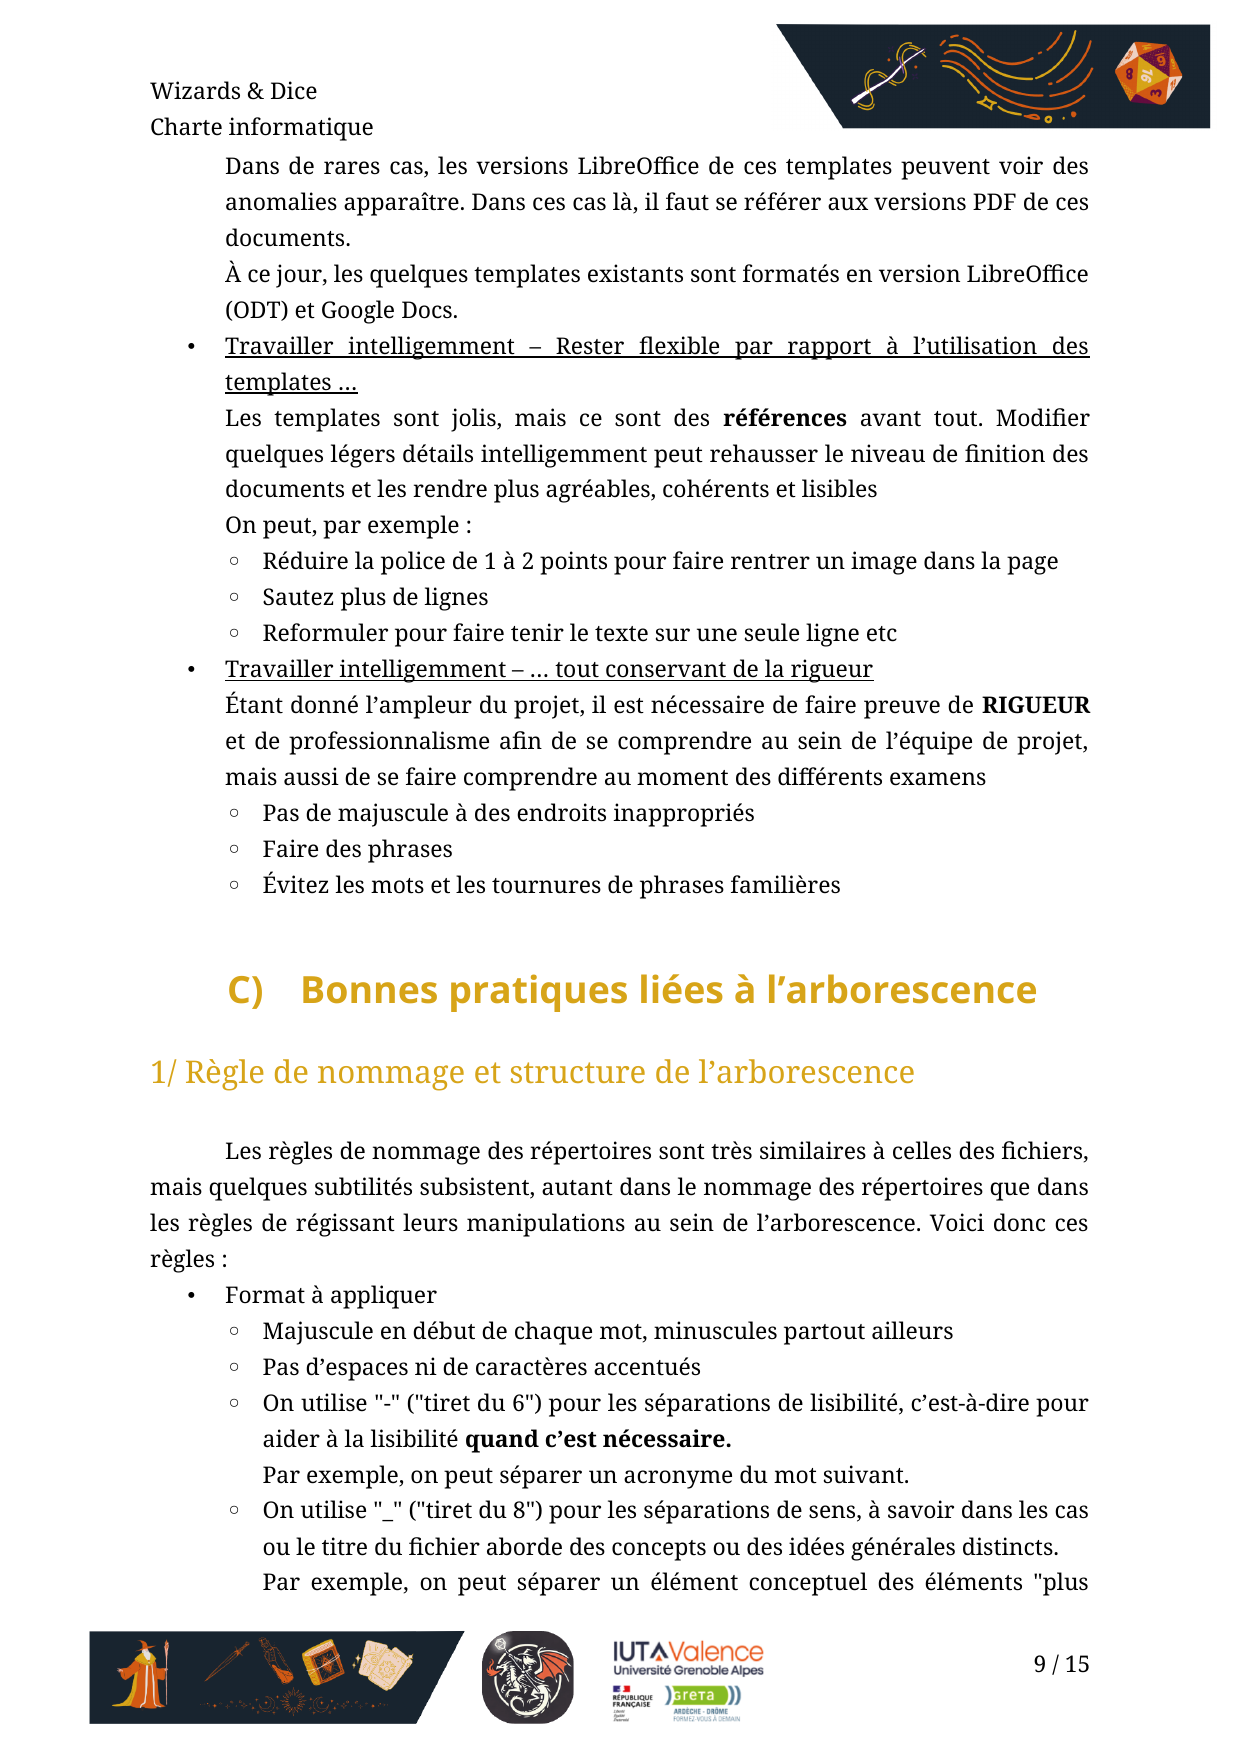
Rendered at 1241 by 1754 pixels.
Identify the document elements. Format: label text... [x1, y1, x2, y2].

list Dans de rares cas, les versions LibreOffice de ces templates peuvent voir des anomalies apparaître. Dans ces cas là, il faut se référer aux versions PDF de ces documents. [187, 150, 1090, 253]
list À ce jour, les quelques templates existants sont formatés en version LibreOffice (ODT) et Google Docs. [187, 258, 1090, 325]
list Pas d’espaces ni de caractères accentués [225, 1351, 1090, 1382]
list On utilise "-" ("tiret du 6") pour les séparations de lisibilité, c’est-à-dire pour aider à la lisibilité quand c’est nécessaire. [225, 1387, 1090, 1454]
list Travailler intelligemment – … tout conservant de la rigueur [187, 653, 1090, 684]
list Par exemple, on peut séparer un acronyme du mot suivant. [225, 1458, 1090, 1490]
list Travailler intelligemment – Rester flexible par rapport à l’utilisation des templates … [187, 330, 1090, 397]
list Étant donné l’ampleur du projet, il est nécessaire de faire preuve de RIGUEUR et de professionnalisme afin de se comprendre au sein de l’équipe de projet, mais aussi de se faire comprendre au moment des différents examens [187, 689, 1090, 792]
list Évitez les mots et les tournures de phrases familières [225, 869, 1090, 900]
list On utilise "_" ("tiret du 8") pour les séparations de sens, à savoir dans les cas ou le titre du fichier aborde des concepts ou des idées générales distincts. [225, 1494, 1090, 1562]
list On peut, par exemple : [187, 509, 1090, 541]
picture [771, 21, 1218, 131]
list Réduire la police de 1 à 2 points pour faire rentrer un image dans la page [225, 545, 1090, 577]
list Sautez plus de lignes [225, 581, 1090, 612]
text Les règles de nommage des répertoires sont très similaires à celles des fichiers, mais quelques subtilités subsistent, autant dans le nommage des répertoires que dans les règles de régissant leurs manipulations au sein de l’arborescence. Voici donc ces règles : [150, 1135, 1090, 1274]
list Pas de majuscule à des endroits inappropriés [225, 797, 1090, 828]
subtitle Bonnes pratiques liées à l’arborescence [227, 963, 1090, 1014]
list Format à appliquer [187, 1279, 1090, 1310]
list Les templates sont jolis, mais ce sont des références avant tout. Modifier quelques légers détails intelligemment peut rehausser le niveau de finition des documents et les rendre plus agréables, cohérents et lisibles [187, 402, 1090, 505]
picture [81, 1620, 788, 1733]
list Par exemple, on peut séparer un élément conceptuel des éléments "plus [225, 1566, 1090, 1598]
list Majuscule en début de chaque mot, minuscules partout ailleurs [225, 1315, 1090, 1346]
list Reformuler pour faire tenir le texte sur une seule ligne etc [225, 617, 1090, 648]
subtitle Règle de nommage et structure de l’arborescence [150, 1050, 1090, 1093]
list Faire des phrases [225, 833, 1090, 864]
